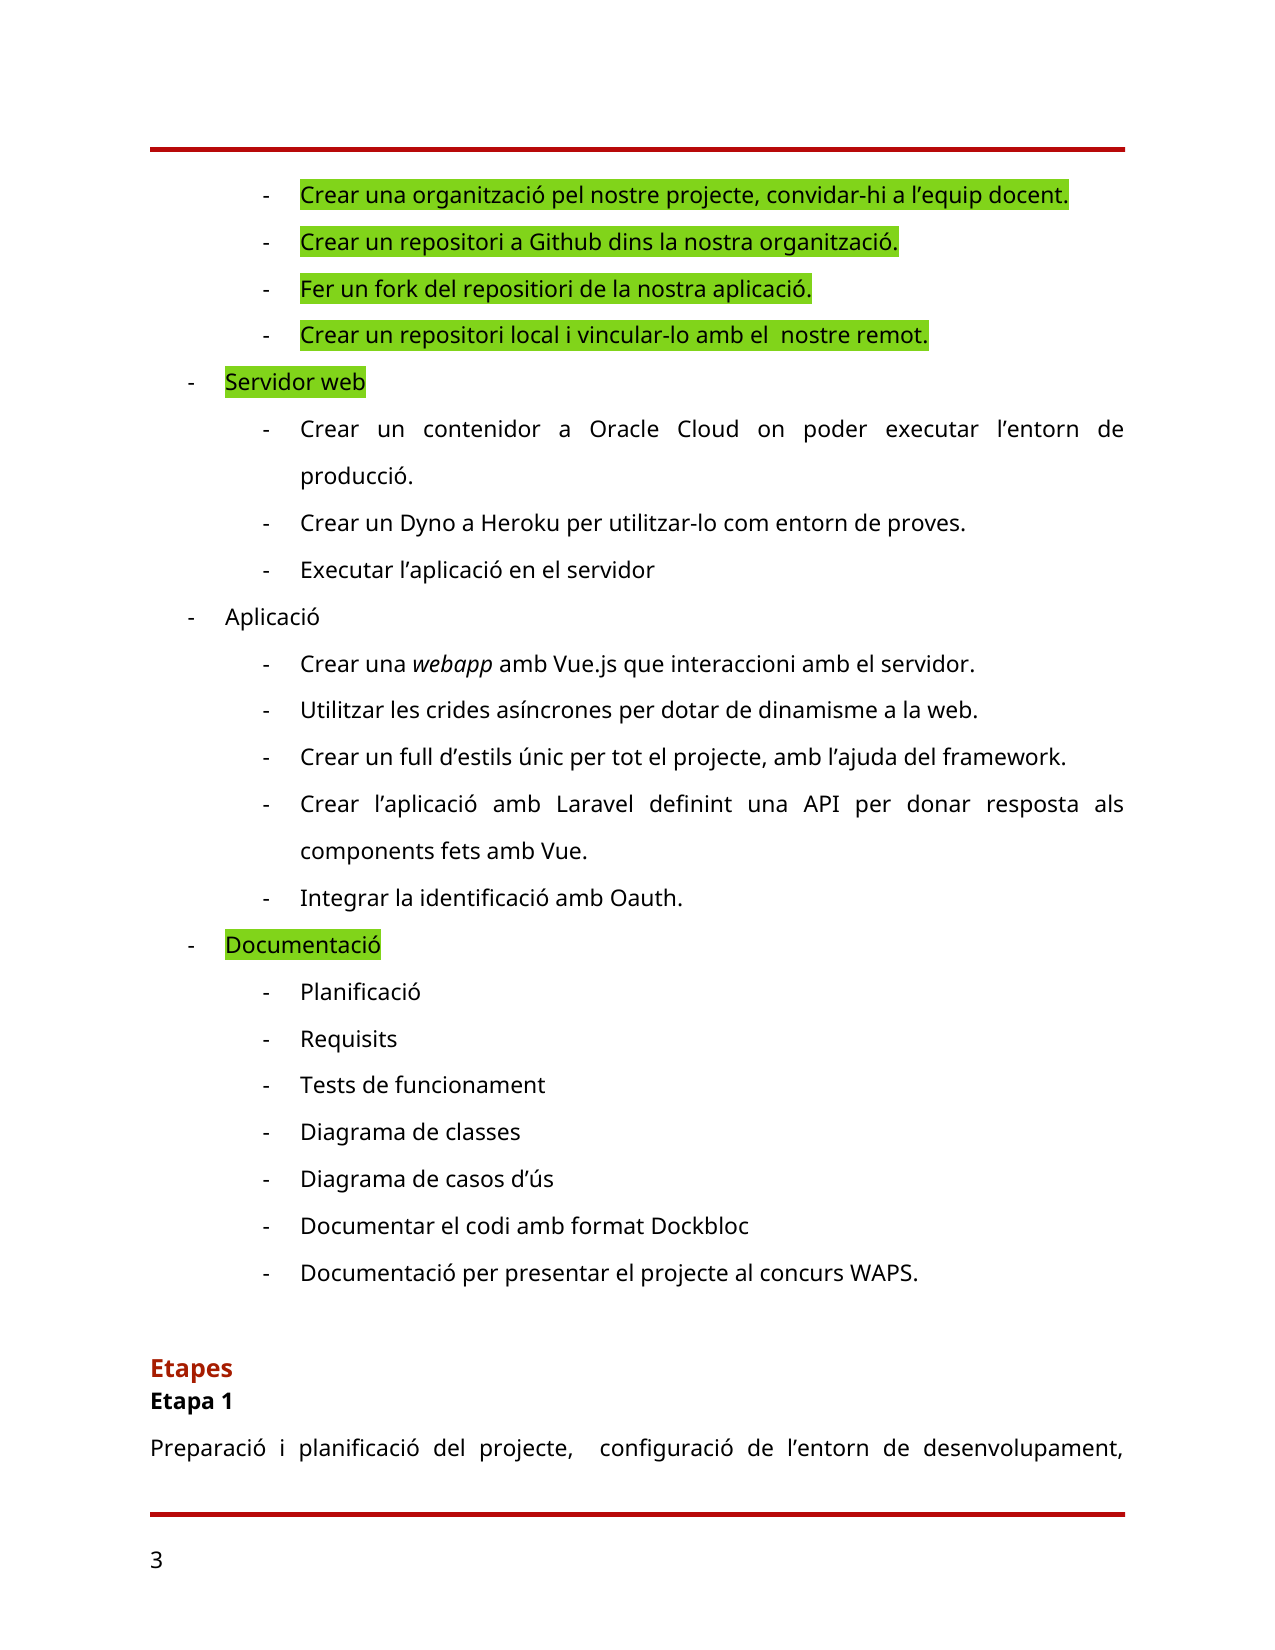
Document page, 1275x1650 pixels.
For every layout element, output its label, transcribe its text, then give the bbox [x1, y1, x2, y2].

list Diagrama de classes [262, 1116, 1125, 1148]
picture [150, 147, 1125, 152]
list Servidor web [187, 366, 1125, 398]
list Documentar el codi amb format Dockbloc [262, 1210, 1125, 1241]
list Documentació [187, 929, 1125, 960]
list Crear una webapp amb Vue.js que interaccioni amb el servidor. [262, 648, 1125, 679]
list Fer un fork del repositiori de la nostra aplicació. [262, 273, 1125, 304]
list Crear una organització pel nostre projecte, convidar-hi a l’equip docent. [262, 179, 1125, 210]
subtitle Etapes [150, 1351, 1125, 1385]
list Documentació per presentar el projecte al concurs WAPS. [262, 1257, 1125, 1288]
list Crear un Dyno a Heroku per utilitzar-lo com entorn de proves. [262, 507, 1125, 538]
list Executar l’aplicació en el servidor [262, 554, 1125, 585]
list Crear un full d’estils únic per tot el projecte, amb l’ajuda del framework. [262, 741, 1125, 773]
list Utilitzar les crides asíncrones per dotar de dinamisme a la web. [262, 694, 1125, 726]
list Crear un repositori a Github dins la nostra organització. [262, 226, 1125, 257]
list Crear l’aplicació amb Laravel definint una API per donar resposta als components fets amb Vue. [262, 788, 1125, 866]
list Integrar la identificació amb Oauth. [262, 882, 1125, 913]
list Aplicació [187, 601, 1125, 632]
list Requisits [262, 1023, 1125, 1054]
list Diagrama de casos d’ús [262, 1163, 1125, 1194]
text Etapa 1 [150, 1385, 1125, 1416]
picture [150, 1512, 1125, 1517]
list Crear un contenidor a Oracle Cloud on poder executar l’entorn de producció. [262, 413, 1125, 491]
list Tests de funcionament [262, 1069, 1125, 1101]
text Preparació i planificació del projecte, configuració de l’entorn de desenvolupament, [150, 1432, 1125, 1463]
list Planificació [262, 976, 1125, 1007]
list Crear un repositori local i vincular-lo amb el nostre remot. [262, 319, 1125, 351]
